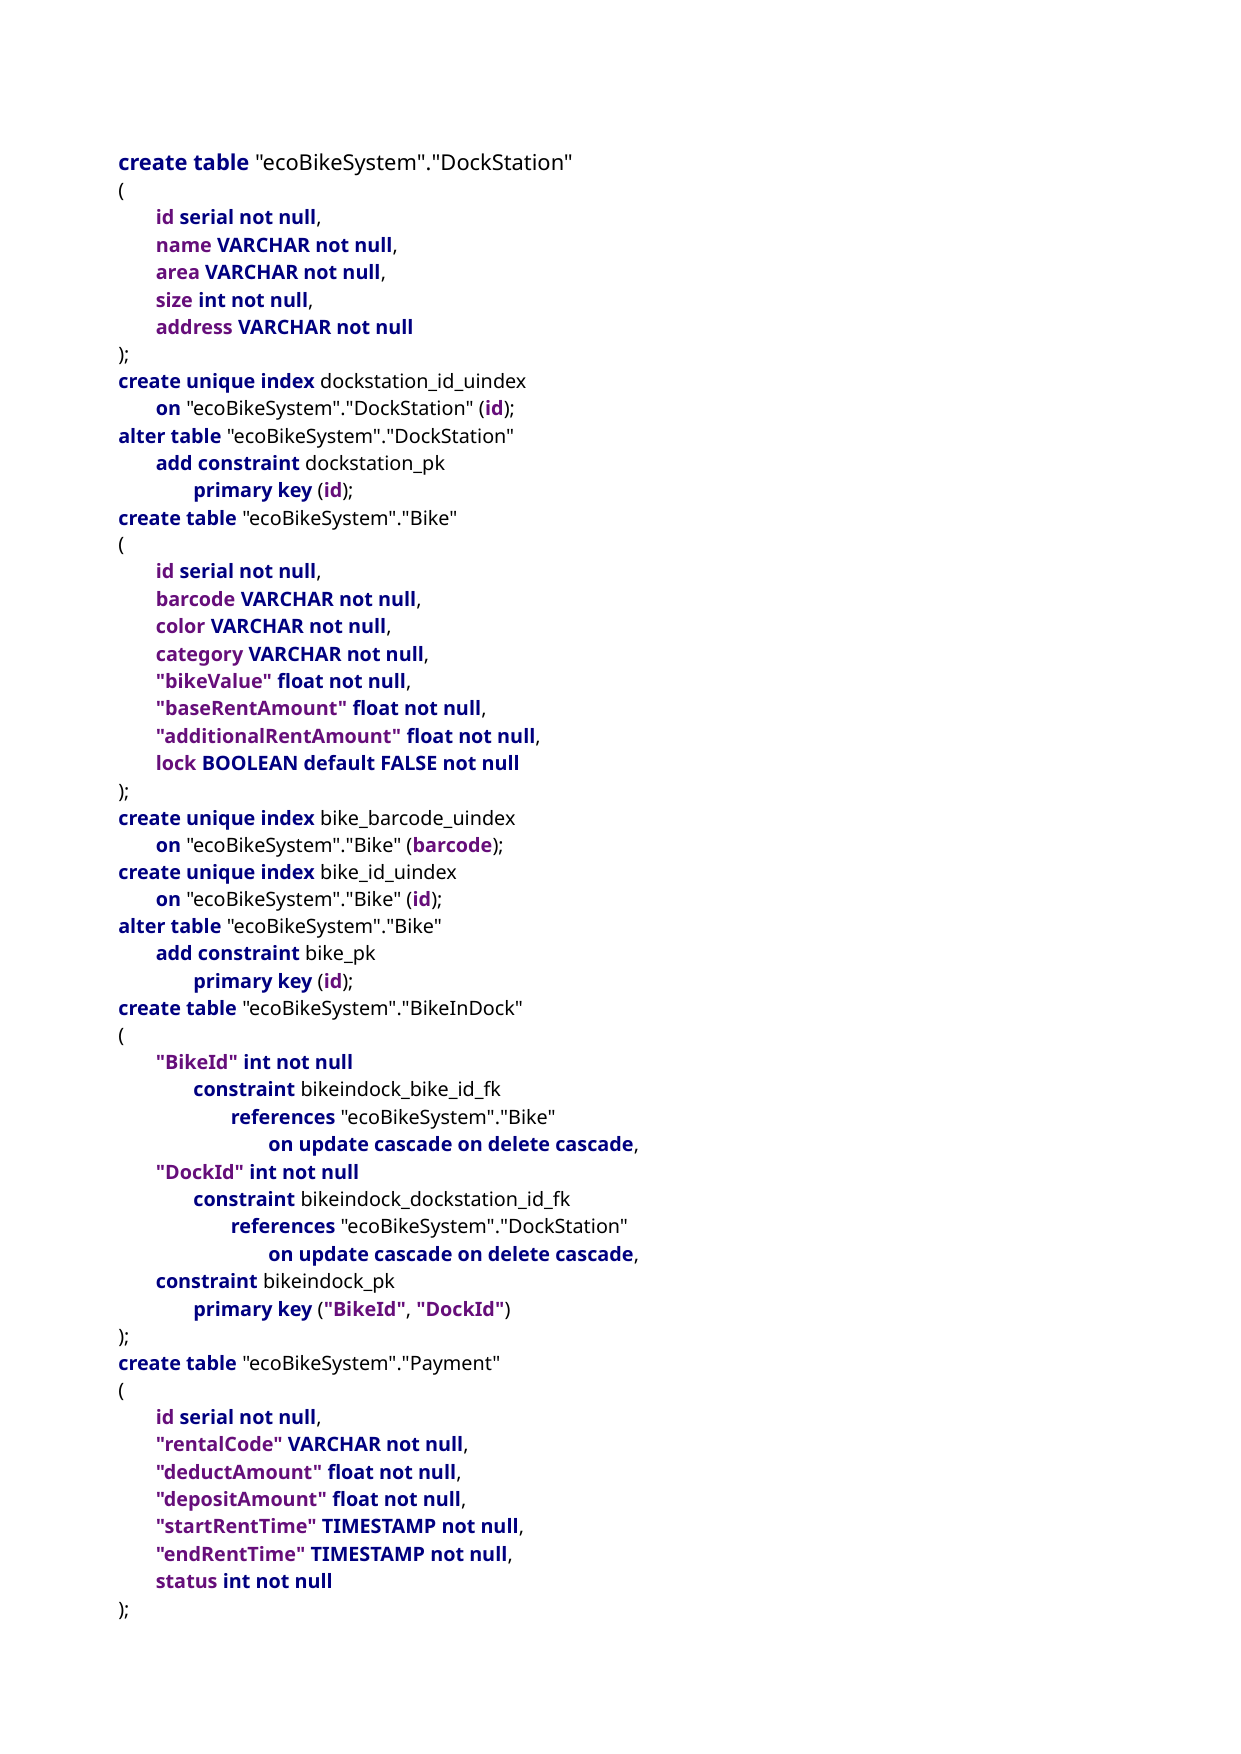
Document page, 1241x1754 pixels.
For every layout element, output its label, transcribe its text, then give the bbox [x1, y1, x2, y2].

text on "ecoBikeSystem"."DockStation" (id); [118, 394, 1122, 422]
text color VARCHAR not null, [118, 612, 1122, 640]
text area VARCHAR not null, [118, 258, 1122, 286]
text ); [118, 1322, 1122, 1349]
text id serial not null, [118, 558, 1122, 585]
text create table "ecoBikeSystem"."BikeInDock" [118, 994, 1122, 1021]
text size int not null, [118, 286, 1122, 313]
text alter table "ecoBikeSystem"."Bike" [118, 913, 1122, 939]
text create table "ecoBikeSystem"."Bike" [118, 504, 1122, 531]
text ( [118, 177, 1122, 204]
text ); [118, 1595, 1122, 1622]
text "BikeId" int not null [118, 1048, 1122, 1076]
text ( [118, 1021, 1122, 1048]
text constraint bikeindock_pk [118, 1267, 1122, 1295]
text on "ecoBikeSystem"."Bike" (barcode); [118, 831, 1122, 858]
text on update cascade on delete cascade, [118, 1131, 1122, 1158]
text name VARCHAR not null, [118, 231, 1122, 258]
text primary key (id); [118, 476, 1122, 504]
text primary key (id); [118, 967, 1122, 994]
text barcode VARCHAR not null, [118, 585, 1122, 612]
text category VARCHAR not null, [118, 640, 1122, 667]
text constraint bikeindock_bike_id_fk [118, 1076, 1122, 1103]
text "rentalCode" VARCHAR not null, [118, 1431, 1122, 1458]
text ); [118, 341, 1122, 368]
text constraint bikeindock_dockstation_id_fk [118, 1185, 1122, 1213]
text on update cascade on delete cascade, [118, 1240, 1122, 1267]
text "startRentTime" TIMESTAMP not null, [118, 1513, 1122, 1540]
text ( [118, 531, 1122, 558]
text alter table "ecoBikeSystem"."DockStation" [118, 422, 1122, 449]
text add constraint bike_pk [118, 939, 1122, 967]
text create table "ecoBikeSystem"."Payment" [118, 1349, 1122, 1376]
text "additionalRentAmount" float not null, [118, 722, 1122, 749]
text references "ecoBikeSystem"."DockStation" [118, 1213, 1122, 1240]
text create unique index bike_barcode_uindex [118, 804, 1122, 831]
text "depositAmount" float not null, [118, 1485, 1122, 1513]
text "DockId" int not null [118, 1158, 1122, 1185]
text create table "ecoBikeSystem"."DockStation" [118, 147, 1122, 177]
text create unique index bike_id_uindex [118, 858, 1122, 885]
text primary key ("BikeId", "DockId") [118, 1295, 1122, 1322]
text "bikeValue" float not null, [118, 667, 1122, 695]
text status int not null [118, 1568, 1122, 1595]
text create unique index dockstation_id_uindex [118, 368, 1122, 394]
text id serial not null, [118, 204, 1122, 231]
text "baseRentAmount" float not null, [118, 695, 1122, 722]
text add constraint dockstation_pk [118, 449, 1122, 476]
text "deductAmount" float not null, [118, 1458, 1122, 1485]
text ); [118, 777, 1122, 804]
text id serial not null, [118, 1403, 1122, 1431]
text "endRentTime" TIMESTAMP not null, [118, 1540, 1122, 1568]
text lock BOOLEAN default FALSE not null [118, 749, 1122, 777]
text on "ecoBikeSystem"."Bike" (id); [118, 885, 1122, 913]
text references "ecoBikeSystem"."Bike" [118, 1103, 1122, 1131]
text ( [118, 1376, 1122, 1403]
text address VARCHAR not null [118, 313, 1122, 341]
